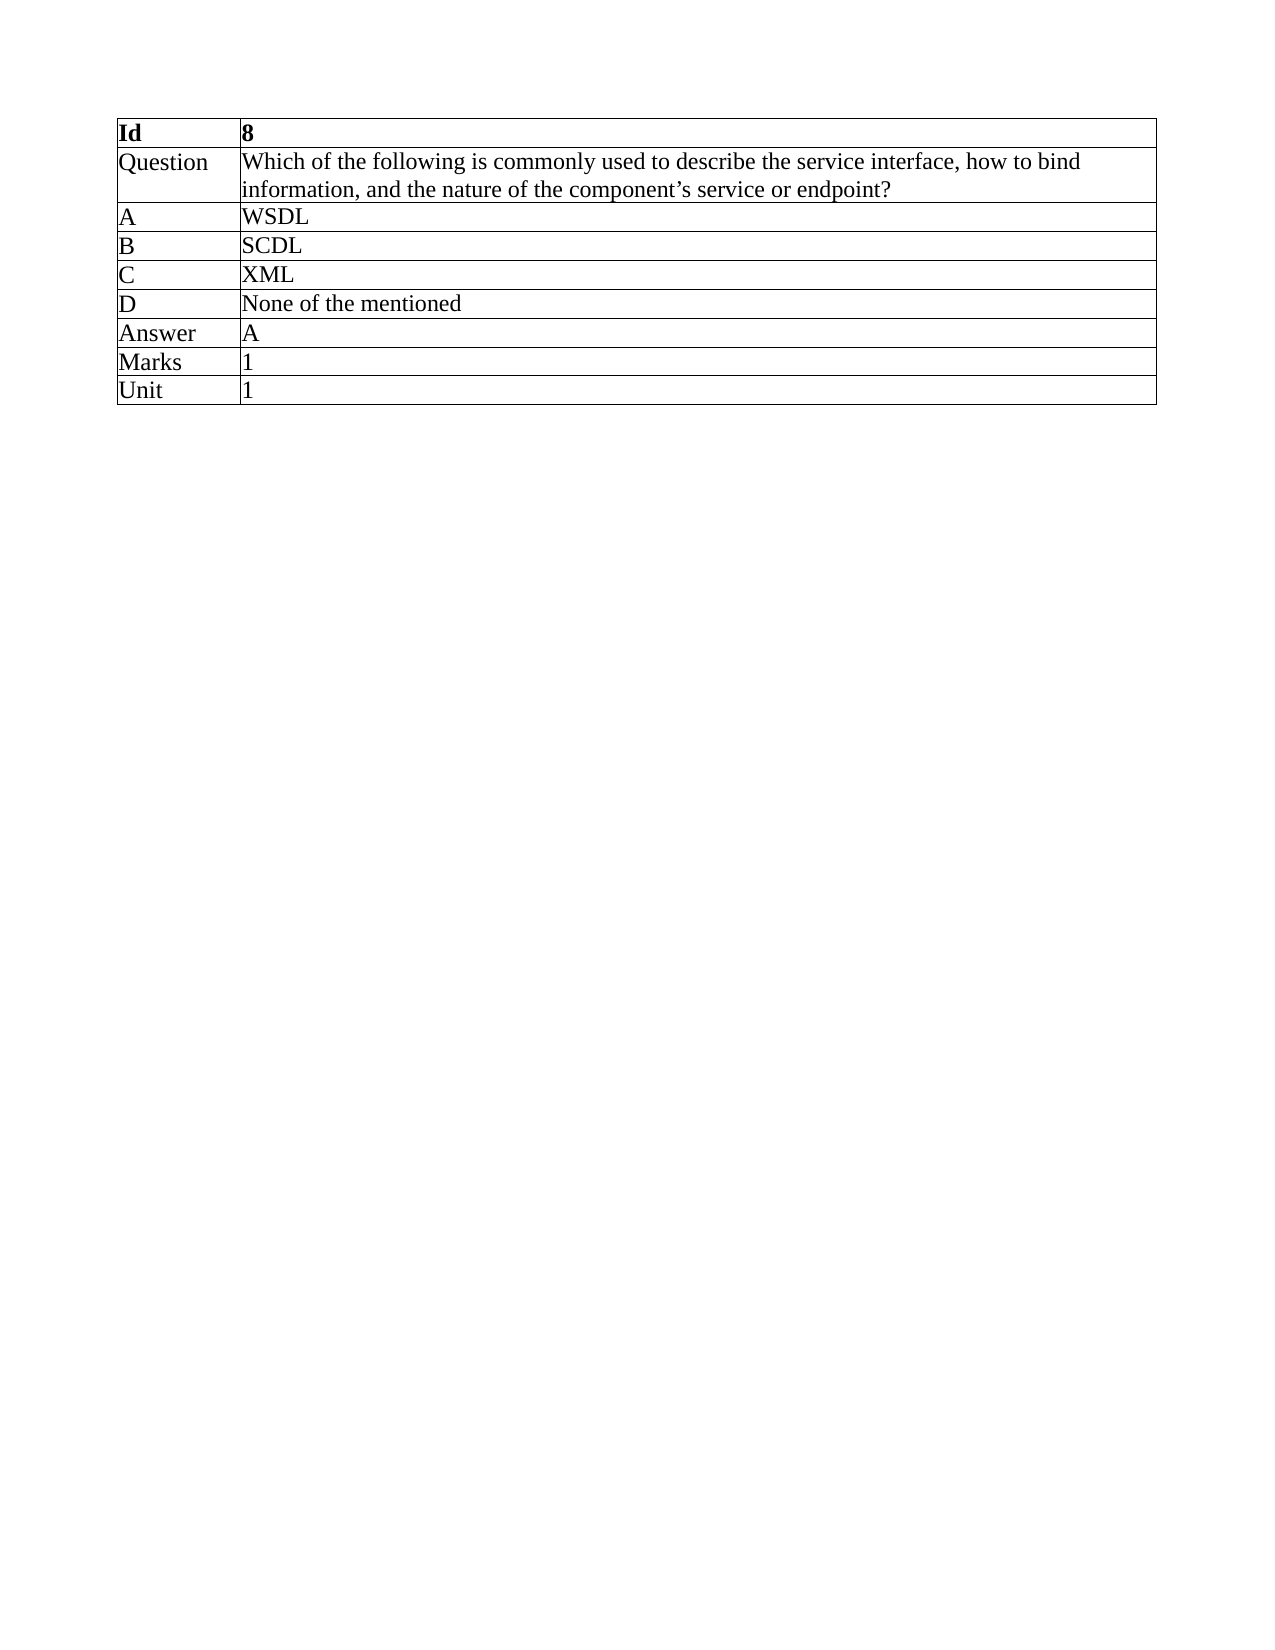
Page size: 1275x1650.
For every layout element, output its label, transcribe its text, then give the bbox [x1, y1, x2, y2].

table_cell A [118, 203, 240, 231]
table_header 8 [241, 119, 1156, 147]
table_cell Marks [118, 348, 240, 375]
table_cell SCDL [241, 232, 1156, 260]
table_cell Question [118, 148, 240, 202]
table_cell D [118, 290, 240, 318]
table_cell B [118, 232, 240, 260]
table_cell None of the mentioned [241, 290, 1156, 318]
table_cell 1 [241, 348, 1156, 375]
table_cell A [241, 319, 1156, 347]
table_cell Answer [118, 319, 240, 347]
table_cell WSDL [241, 203, 1156, 231]
table_cell 1 [241, 376, 1156, 404]
table_cell XML [241, 261, 1156, 289]
table_cell C [118, 261, 240, 289]
table_cell Unit [118, 376, 240, 404]
table_cell Which of the following is commonly used to describe the service interface, how to bind information, and the nature of the component’s service or endpoint? [241, 148, 1156, 202]
table_header Id [118, 119, 240, 147]
